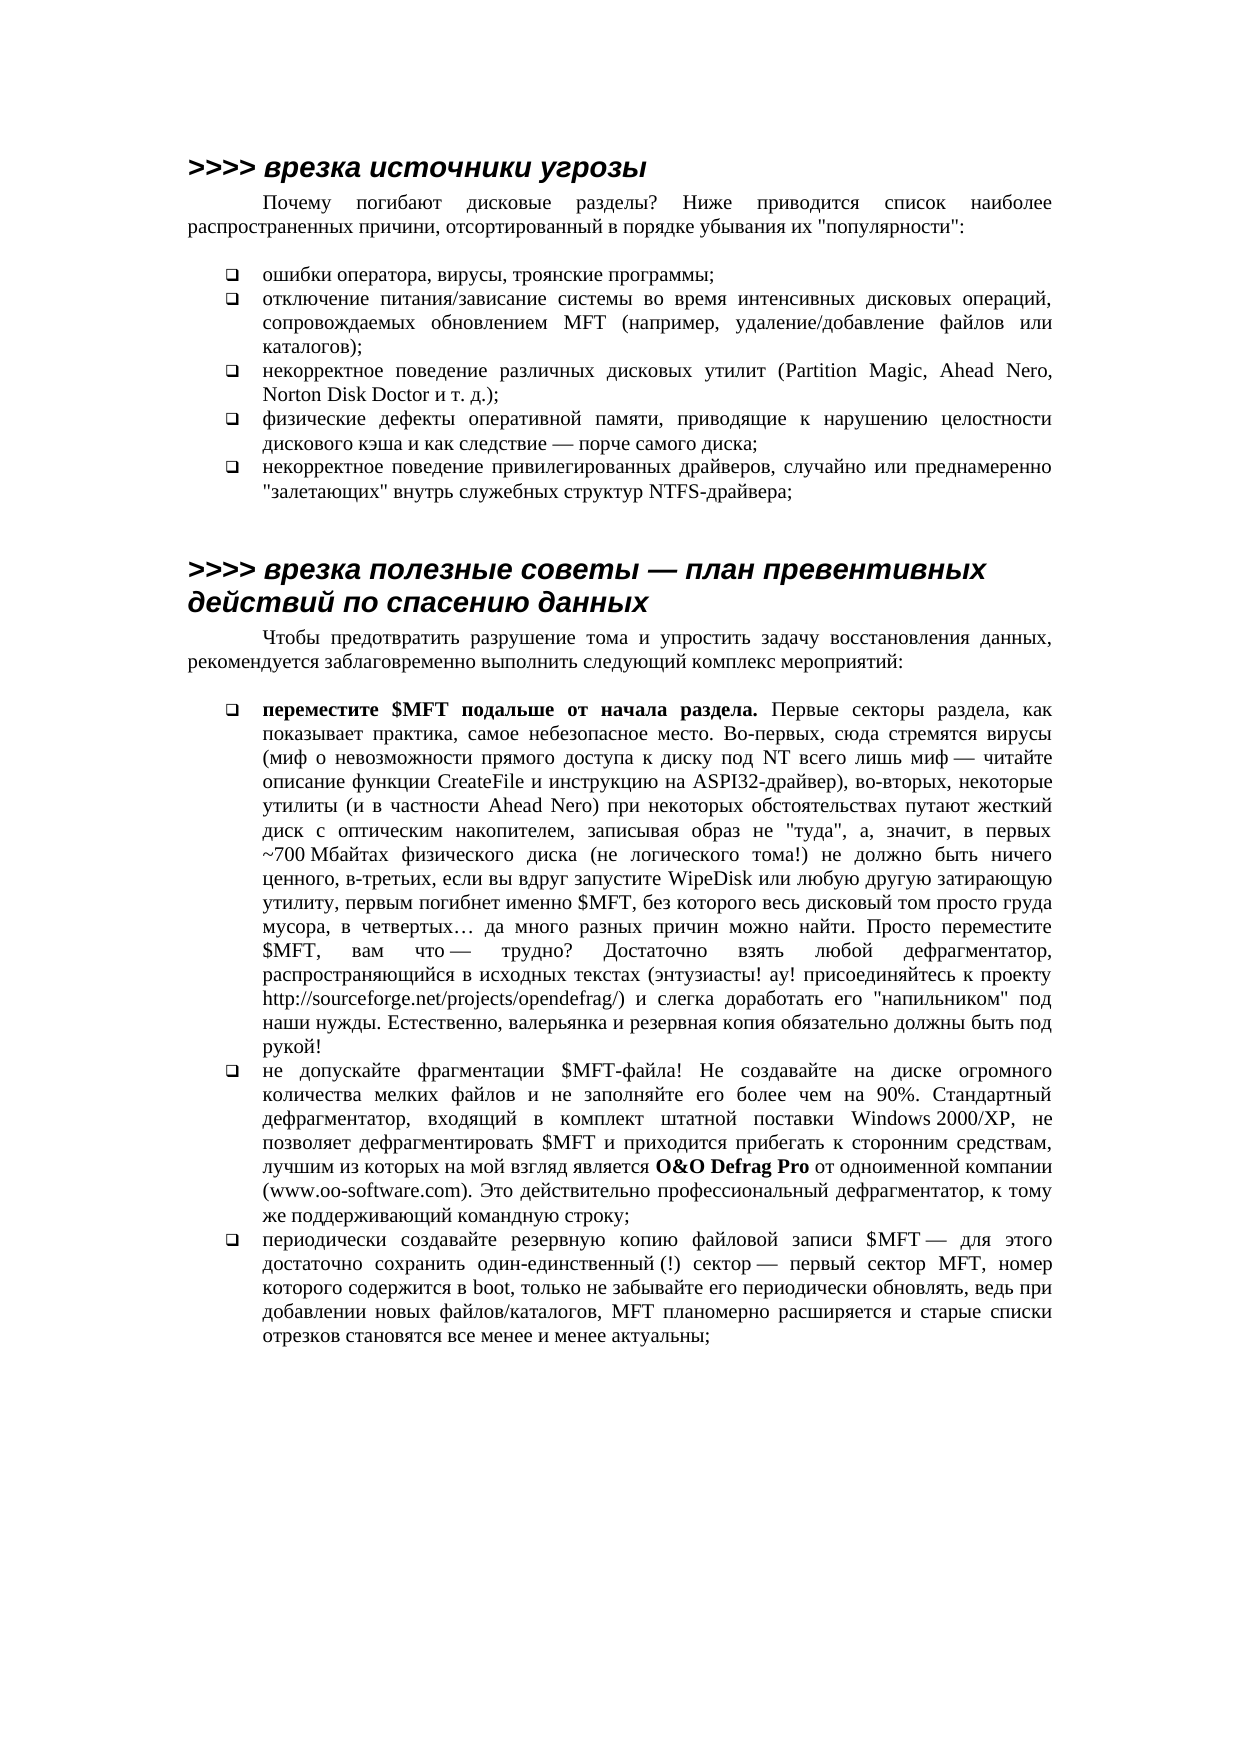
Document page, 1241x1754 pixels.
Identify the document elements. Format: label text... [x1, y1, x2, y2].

list не допускайте фрагментации $MFT-файла! Не создавайте на диске огромного количества мелких файлов и не заполняйте его более чем на 90%. Стандартный дефрагментатор, входящий в комплект штатной поставки Windows 2000/XP, не позволяет дефрагментировать $MFT и приходится прибегать к сторонним средствам, лучшим из которых на мой взгляд является O&O Defrag Pro от одноименной компании (www.oo-software.com). Это действительно профессиональный дефрагментатор, к тому же поддерживающий командную строку; [225, 1058, 1053, 1227]
text Чтобы предотвратить разрушение тома и упростить задачу восстановления данных, рекомендуется заблаговременно выполнить следующий комплекс мероприятий: [187, 625, 1053, 673]
text Почему погибают дисковые разделы? Ниже приводится список наиболее распространенных причини, отсортированный в порядке убывания их "популярности": [187, 190, 1053, 238]
list переместите $MFT подальше от начала раздела. Первые секторы раздела, как показывает практика, самое небезопасное место. Во-первых, сюда стремятся вирусы (миф о невозможности прямого доступа к диску под NT всего лишь миф — читайте описание функции CreateFile и инструкцию на ASPI32-драйвер), во-вторых, некоторые утилиты (и в частности Ahead Nero) при некоторых обстоятельствах путают жесткий диск с оптическим накопителем, записывая образ не "туда", а, значит, в первых ~700 Мбайтах физического диска (не логического тома!) не должно быть ничего ценного, в-третьих, если вы вдруг запустите WipeDisk или любую другую затирающую утилиту, первым погибнет именно $MFT, без которого весь дисковый том просто груда мусора, в четвертых… да много разных причин можно найти. Просто переместите $MFT, вам что — трудно? Достаточно взять любой дефрагментатор, распространяющийся в исходных текстах (энтузиасты! ау! присоединяйтесь к проекту http://sourceforge.net/projects/opendefrag/) и слегка доработать его "напильником" под наши нужды. Естественно, валерьянка и резервная копия обязательно должны быть под рукой! [225, 697, 1053, 1058]
subtitle >>>> врезка источники угрозы [187, 150, 1053, 183]
list физические дефекты оперативной памяти, приводящие к нарушению целостности дискового кэша и как следствие — порче самого диска; [225, 406, 1053, 454]
subtitle >>>> врезка полезные советы — план превентивных действий по спасению данных [187, 552, 1053, 619]
list периодически создавайте резервную копию файловой записи $MFT — для этого достаточно сохранить один-единственный (!) сектор — первый сектор MFT, номер которого содержится в boot, только не забывайте его периодически обновлять, ведь при добавлении новых файлов/каталогов, MFT планомерно расширяется и старые списки отрезков становятся все менее и менее актуальны; [225, 1227, 1053, 1347]
list некорректное поведение различных дисковых утилит (Partition Magic, Ahead Nero, Norton Disk Doctor и т. д.); [225, 358, 1053, 406]
list отключение питания/зависание системы во время интенсивных дисковых операций, сопровождаемых обновлением MFT (например, удаление/добавление файлов или каталогов); [225, 286, 1053, 358]
list ошибки оператора, вирусы, троянские программы; [225, 262, 1053, 286]
list некорректное поведение привилегированных драйверов, случайно или преднамеренно "залетающих" внутрь служебных структур NTFS-драйвера; [225, 454, 1053, 503]
